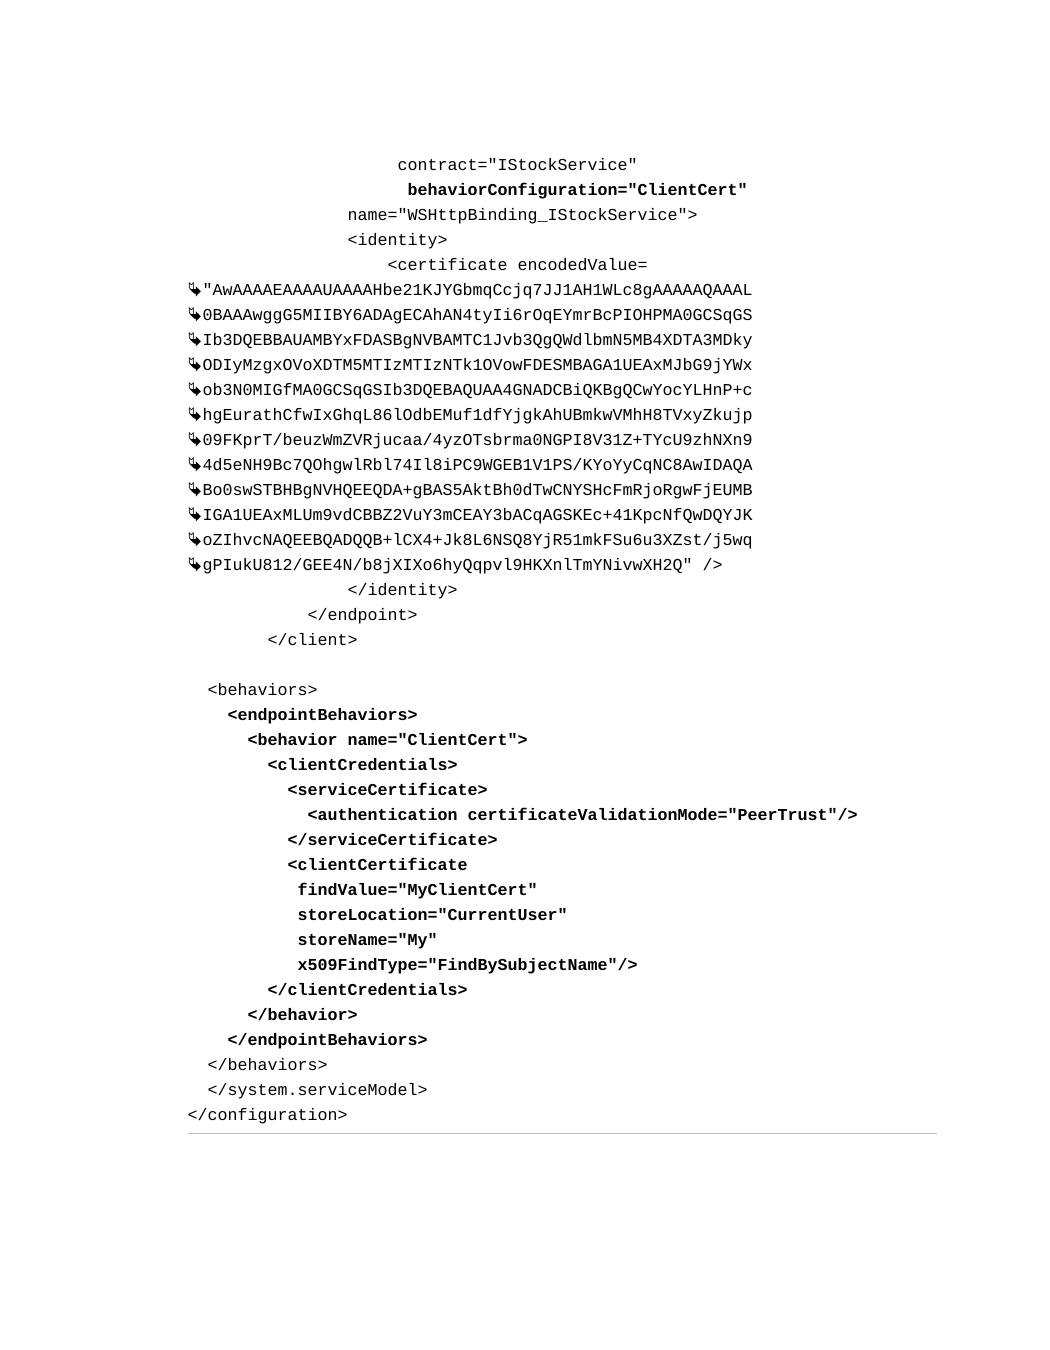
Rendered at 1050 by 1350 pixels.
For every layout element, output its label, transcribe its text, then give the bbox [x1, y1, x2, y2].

text <identity> [187, 225, 937, 250]
text x509FindType="FindBySubjectName"/> [187, 950, 937, 975]
text <behaviors> [187, 675, 937, 700]
text name="WSHttpBinding_IStockService"> [187, 200, 937, 225]
text </behavior> [187, 1000, 937, 1025]
text Bo0swSTBHBgNVHQEEQDA+gBAS5AktBh0dTwCNYSHcFmRjoRgwFjEUMB [187, 475, 937, 500]
text storeLocation="CurrentUser" [187, 900, 937, 925]
text behaviorConfiguration="ClientCert" [187, 175, 937, 200]
text </endpoint> [187, 600, 937, 625]
text 0BAAAwggG5MIIBY6ADAgECAhAN4tyIi6rOqEYmrBcPIOHPMA0GCSqGS [187, 300, 937, 325]
text </client> [187, 625, 937, 650]
text storeName="My" [187, 925, 937, 950]
text </behaviors> [187, 1050, 937, 1075]
text </system.serviceModel> [187, 1075, 937, 1100]
text IGA1UEAxMLUm9vdCBBZ2VuY3mCEAY3bACqAGSKEc+41KpcNfQwDQYJK [187, 500, 937, 525]
text <serviceCertificate> [187, 775, 937, 800]
text </identity> [187, 575, 937, 600]
text <clientCertificate [187, 850, 937, 875]
text </serviceCertificate> [187, 825, 937, 850]
text </clientCredentials> [187, 975, 937, 1000]
text findValue="MyClientCert" [187, 875, 937, 900]
text </endpointBehaviors> [187, 1025, 937, 1050]
text 4d5eNH9Bc7QOhgwlRbl74Il8iPC9WGEB1V1PS/KYoYyCqNC8AwIDAQA [187, 450, 937, 475]
text <endpointBehaviors> [187, 700, 937, 725]
text gPIukU812/GEE4N/b8jXIXo6hyQqpvl9HKXnlTmYNivwXH2Q" /> [187, 550, 937, 575]
text <certificate encodedValue= [187, 250, 937, 275]
text ODIyMzgxOVoXDTM5MTIzMTIzNTk1OVowFDESMBAGA1UEAxMJbG9jYWx [187, 350, 937, 375]
text <behavior name="ClientCert"> [187, 725, 937, 750]
text oZIhvcNAQEEBQADQQB+lCX4+Jk8L6NSQ8YjR51mkFSu6u3XZst/j5wq [187, 525, 937, 550]
text 09FKprT/beuzWmZVRjucaa/4yzOTsbrma0NGPI8V31Z+TYcU9zhNXn9 [187, 425, 937, 450]
text </configuration> [187, 1100, 937, 1134]
text "AwAAAAEAAAAUAAAAHbe21KJYGbmqCcjq7JJ1AH1WLc8gAAAAAQAAAL [187, 275, 937, 300]
text <clientCredentials> [187, 750, 937, 775]
text contract="IStockService" [187, 150, 937, 175]
text Ib3DQEBBAUAMBYxFDASBgNVBAMTC1Jvb3QgQWdlbmN5MB4XDTA3MDky [187, 325, 937, 350]
text <authentication certificateValidationMode="PeerTrust"/> [187, 800, 937, 825]
text ob3N0MIGfMA0GCSqGSIb3DQEBAQUAA4GNADCBiQKBgQCwYocYLHnP+c [187, 375, 937, 400]
text hgEurathCfwIxGhqL86lOdbEMuf1dfYjgkAhUBmkwVMhH8TVxyZkujp [187, 400, 937, 425]
